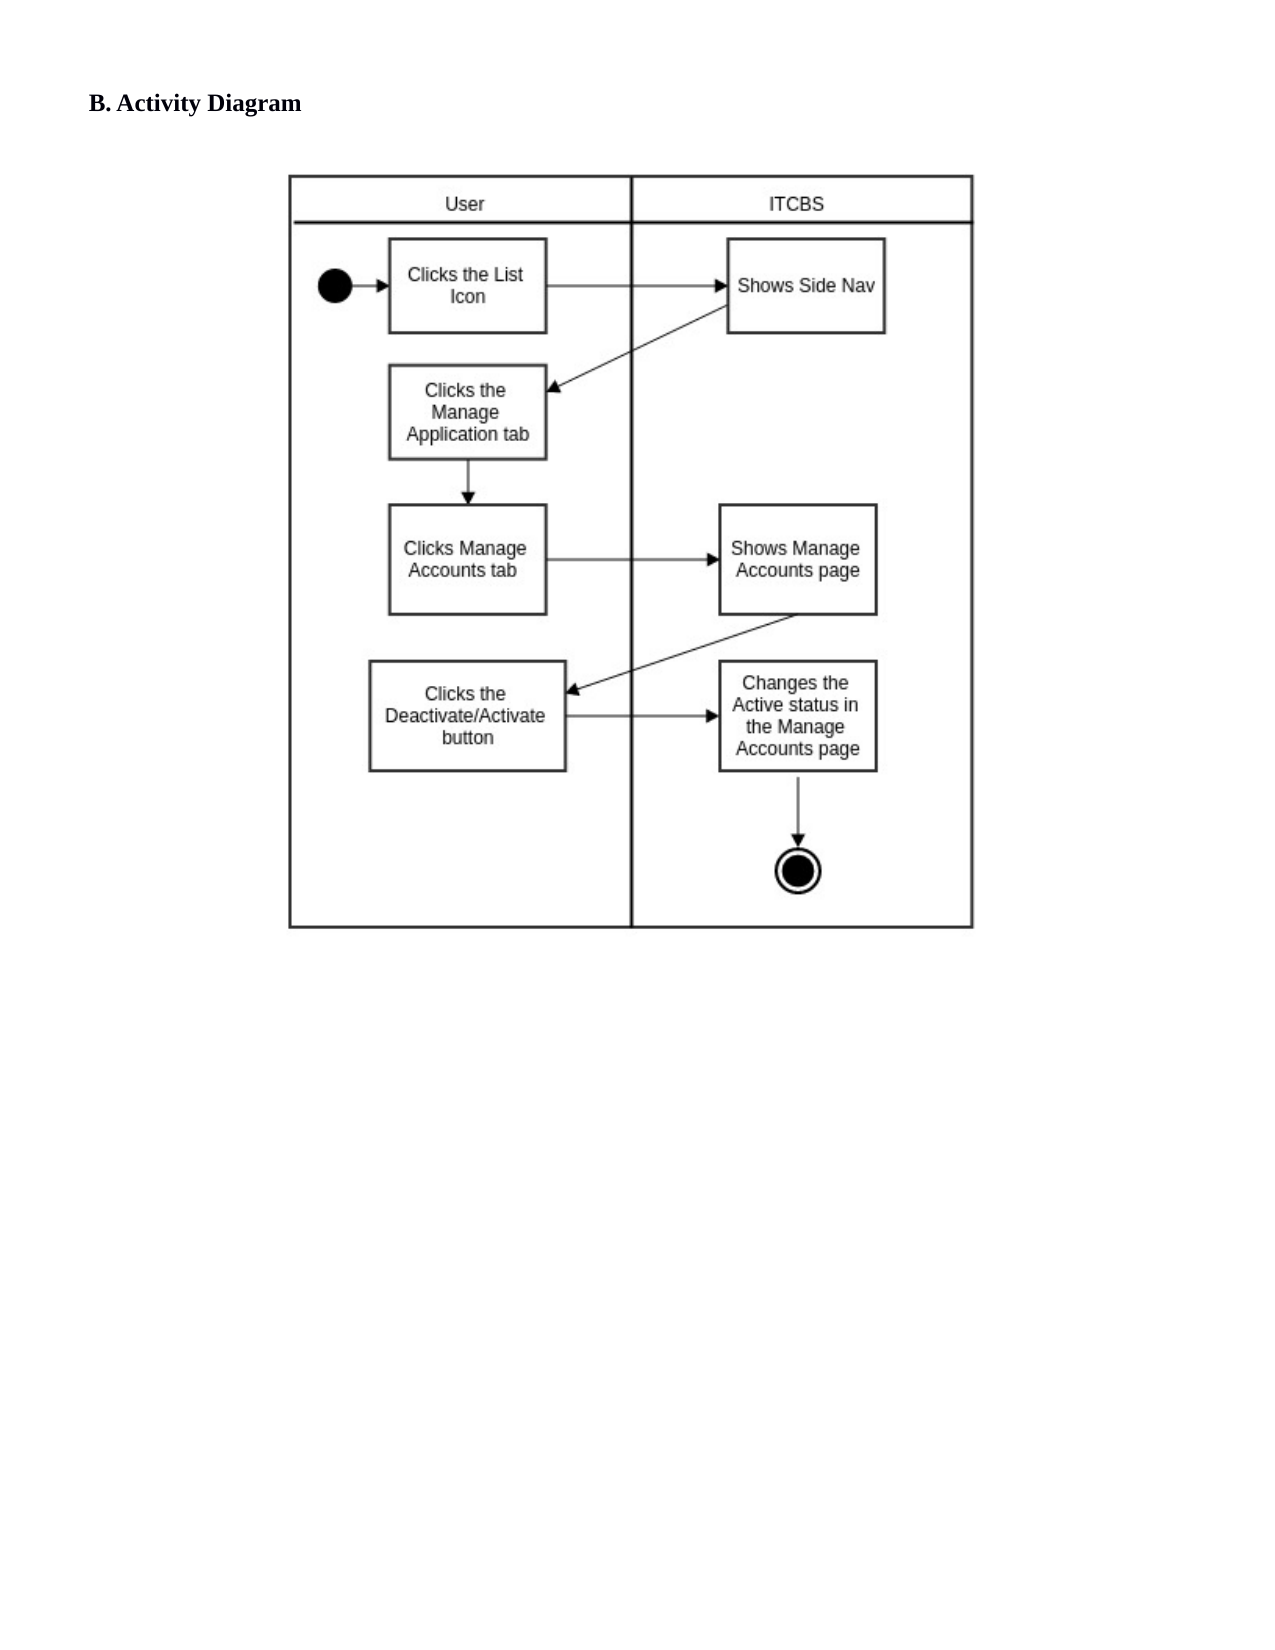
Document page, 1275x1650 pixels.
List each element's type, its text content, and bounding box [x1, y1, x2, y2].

text B. Activity Diagram [88, 88, 1186, 117]
picture [269, 161, 984, 944]
